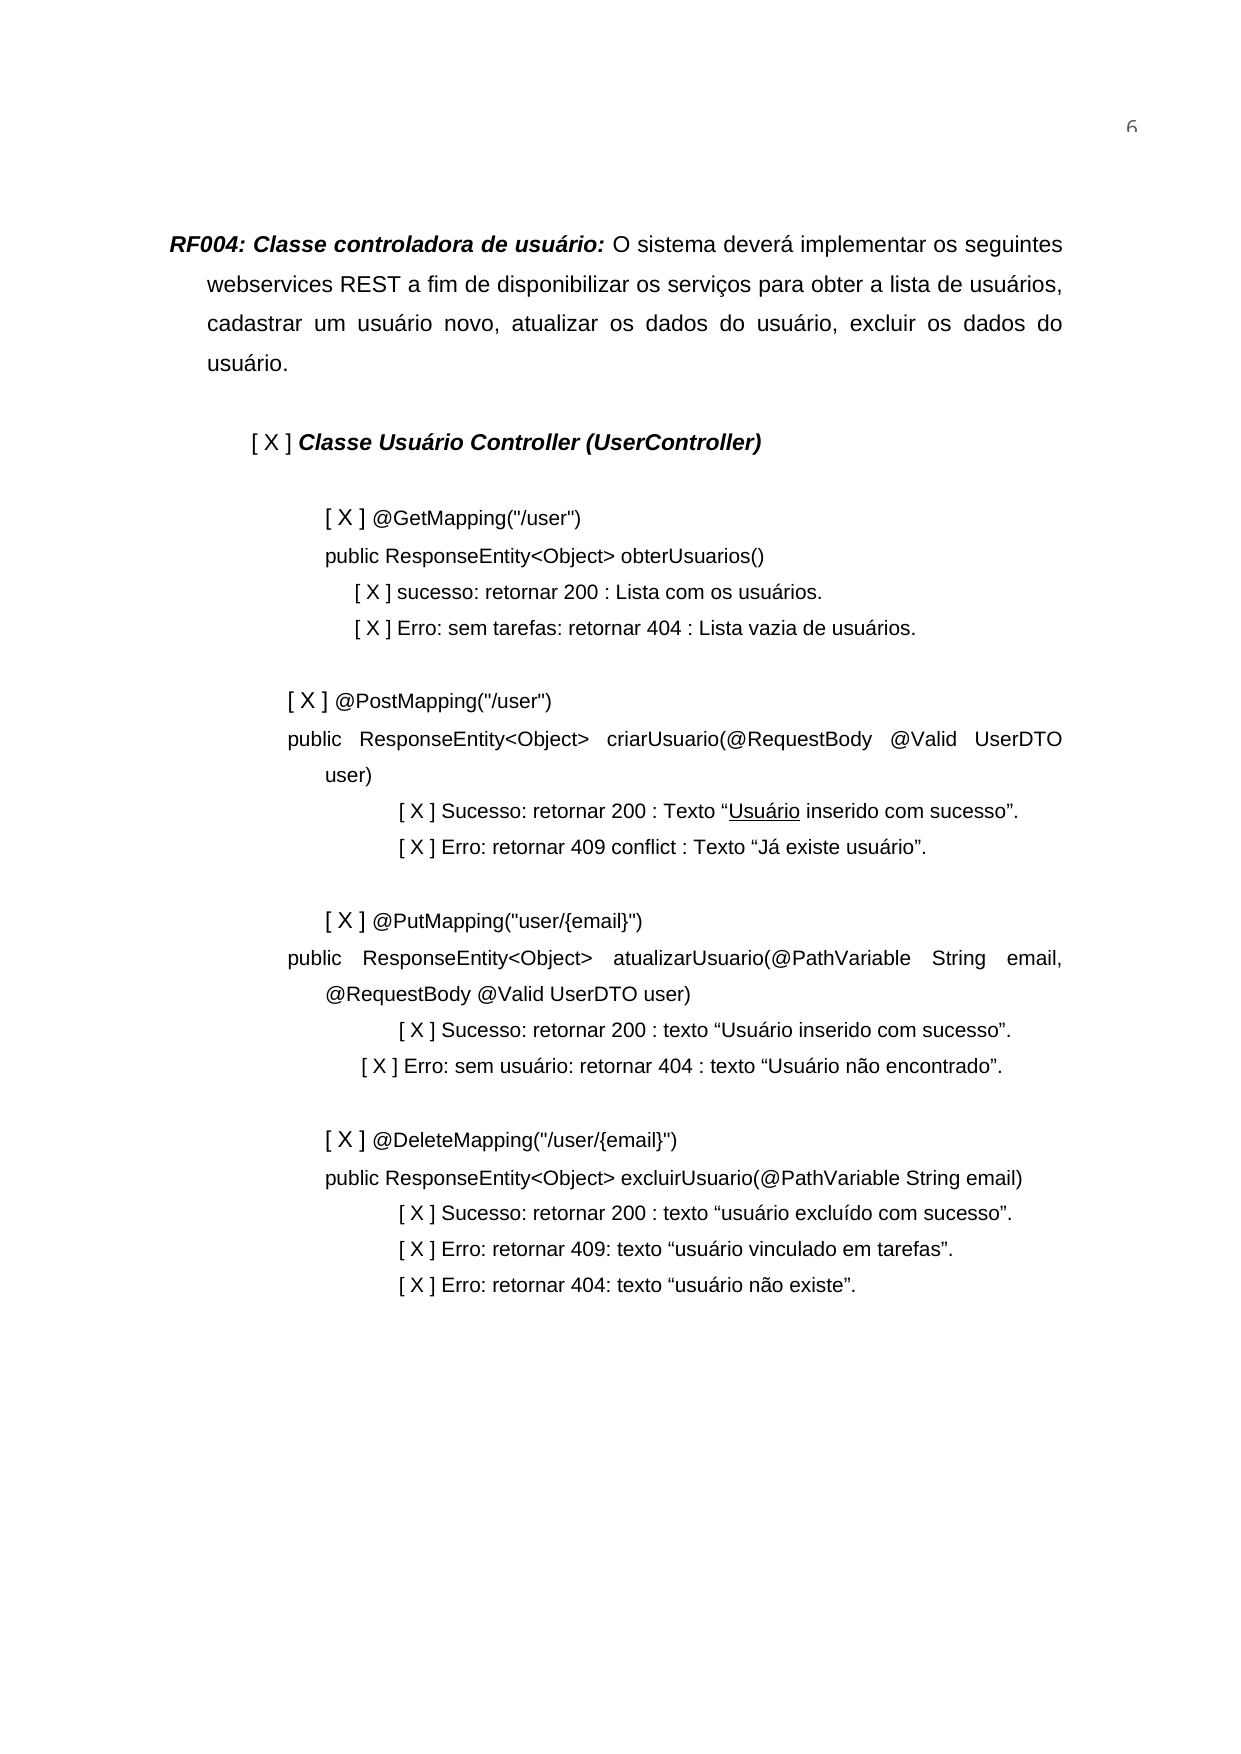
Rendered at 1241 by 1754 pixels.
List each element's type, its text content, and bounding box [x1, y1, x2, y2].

list public ResponseEntity<Object> criarUsuario(@RequestBody @Valid UserDTO user) [287, 727, 1063, 787]
list public ResponseEntity<Object> obterUsuarios() [281, 544, 1063, 568]
list [ X ] Erro: retornar 409 conflict : Texto “Já existe usuário”. [325, 835, 1063, 859]
list [ X ] @GetMapping("/user") [251, 504, 1063, 531]
list [ X ] Erro: retornar 409: texto “usuário vinculado em tarefas”. [325, 1237, 1063, 1261]
list [ X ] Erro: sem usuário: retornar 404 : texto “Usuário não encontrado”. [361, 1054, 1063, 1078]
list public ResponseEntity<Object> atualizarUsuario(@PathVariable String email, @RequestBody @Valid UserDTO user) [287, 946, 1063, 1006]
list [ X ] Erro: sem tarefas: retornar 404 : Lista vazia de usuários. [281, 616, 1063, 639]
list [ X ] Classe Usuário Controller (UserController) [207, 429, 1063, 455]
list [ X ] Sucesso: retornar 200 : Texto “Usuário inserido com sucesso”. [325, 799, 1063, 823]
list [ X ] @DeleteMapping("/user/{email}") [281, 1126, 1063, 1152]
list [ X ] sucesso: retornar 200 : Lista com os usuários. [281, 580, 1063, 604]
list [ X ] Sucesso: retornar 200 : texto “Usuário inserido com sucesso”. [325, 1018, 1063, 1042]
list [ X ] Sucesso: retornar 200 : texto “usuário excluído com sucesso”. [325, 1201, 1063, 1225]
list public ResponseEntity<Object> excluirUsuario(@PathVariable String email) [281, 1165, 1063, 1189]
list [ X ] Erro: retornar 404: texto “usuário não existe”. [325, 1273, 1063, 1297]
list [ X ] @PutMapping("user/{email}") [281, 907, 1063, 933]
list RF004: Classe controladora de usuário: O sistema deverá implementar os seguintes webservices REST a fim de disponibilizar os serviços para obter a lista de usuários, cadastrar um usuário novo, atualizar os dados do usuário, excluir os dados do usuário. [169, 231, 1063, 376]
list [ X ] @PostMapping("/user") [287, 687, 1063, 714]
